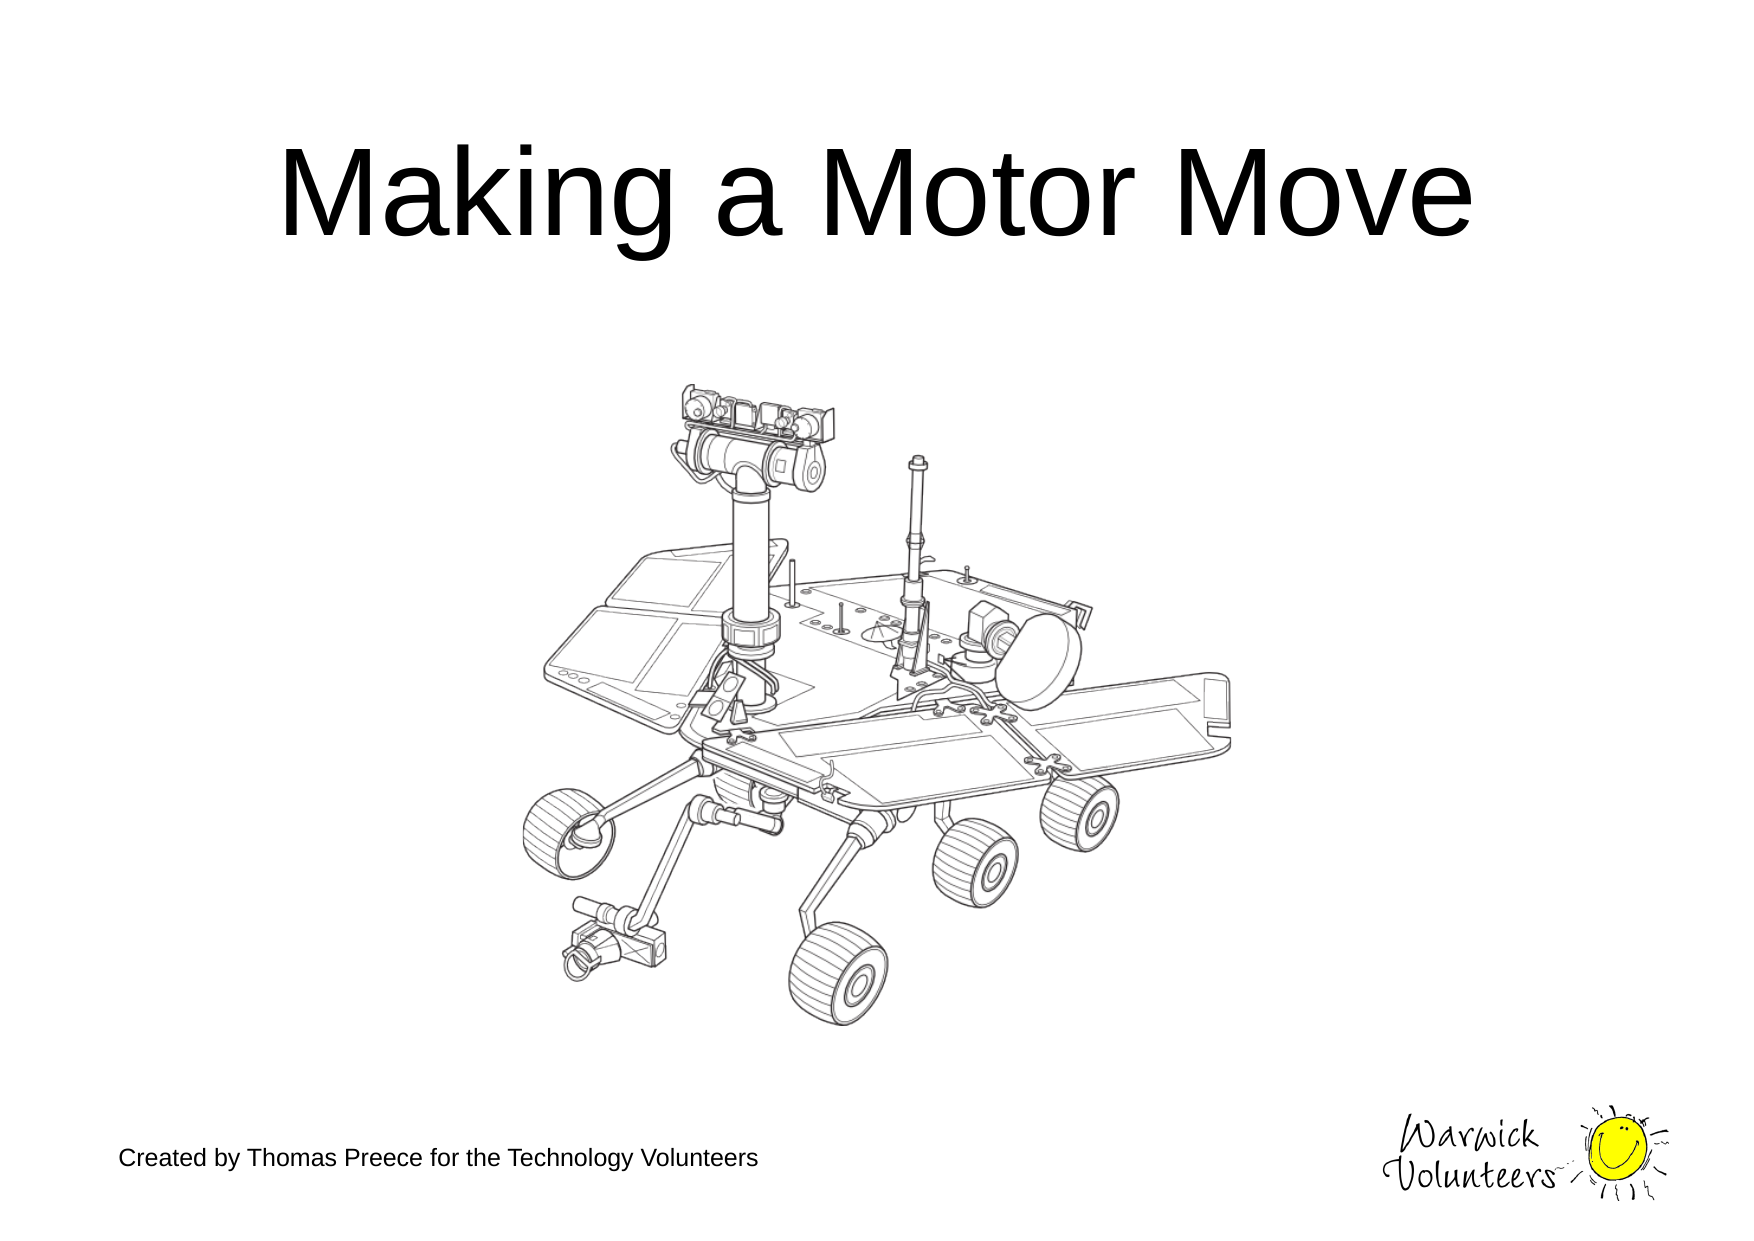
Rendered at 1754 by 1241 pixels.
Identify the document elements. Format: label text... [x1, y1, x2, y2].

picture [522, 384, 1232, 1026]
text Making a Motor Move [118, 118, 1636, 262]
